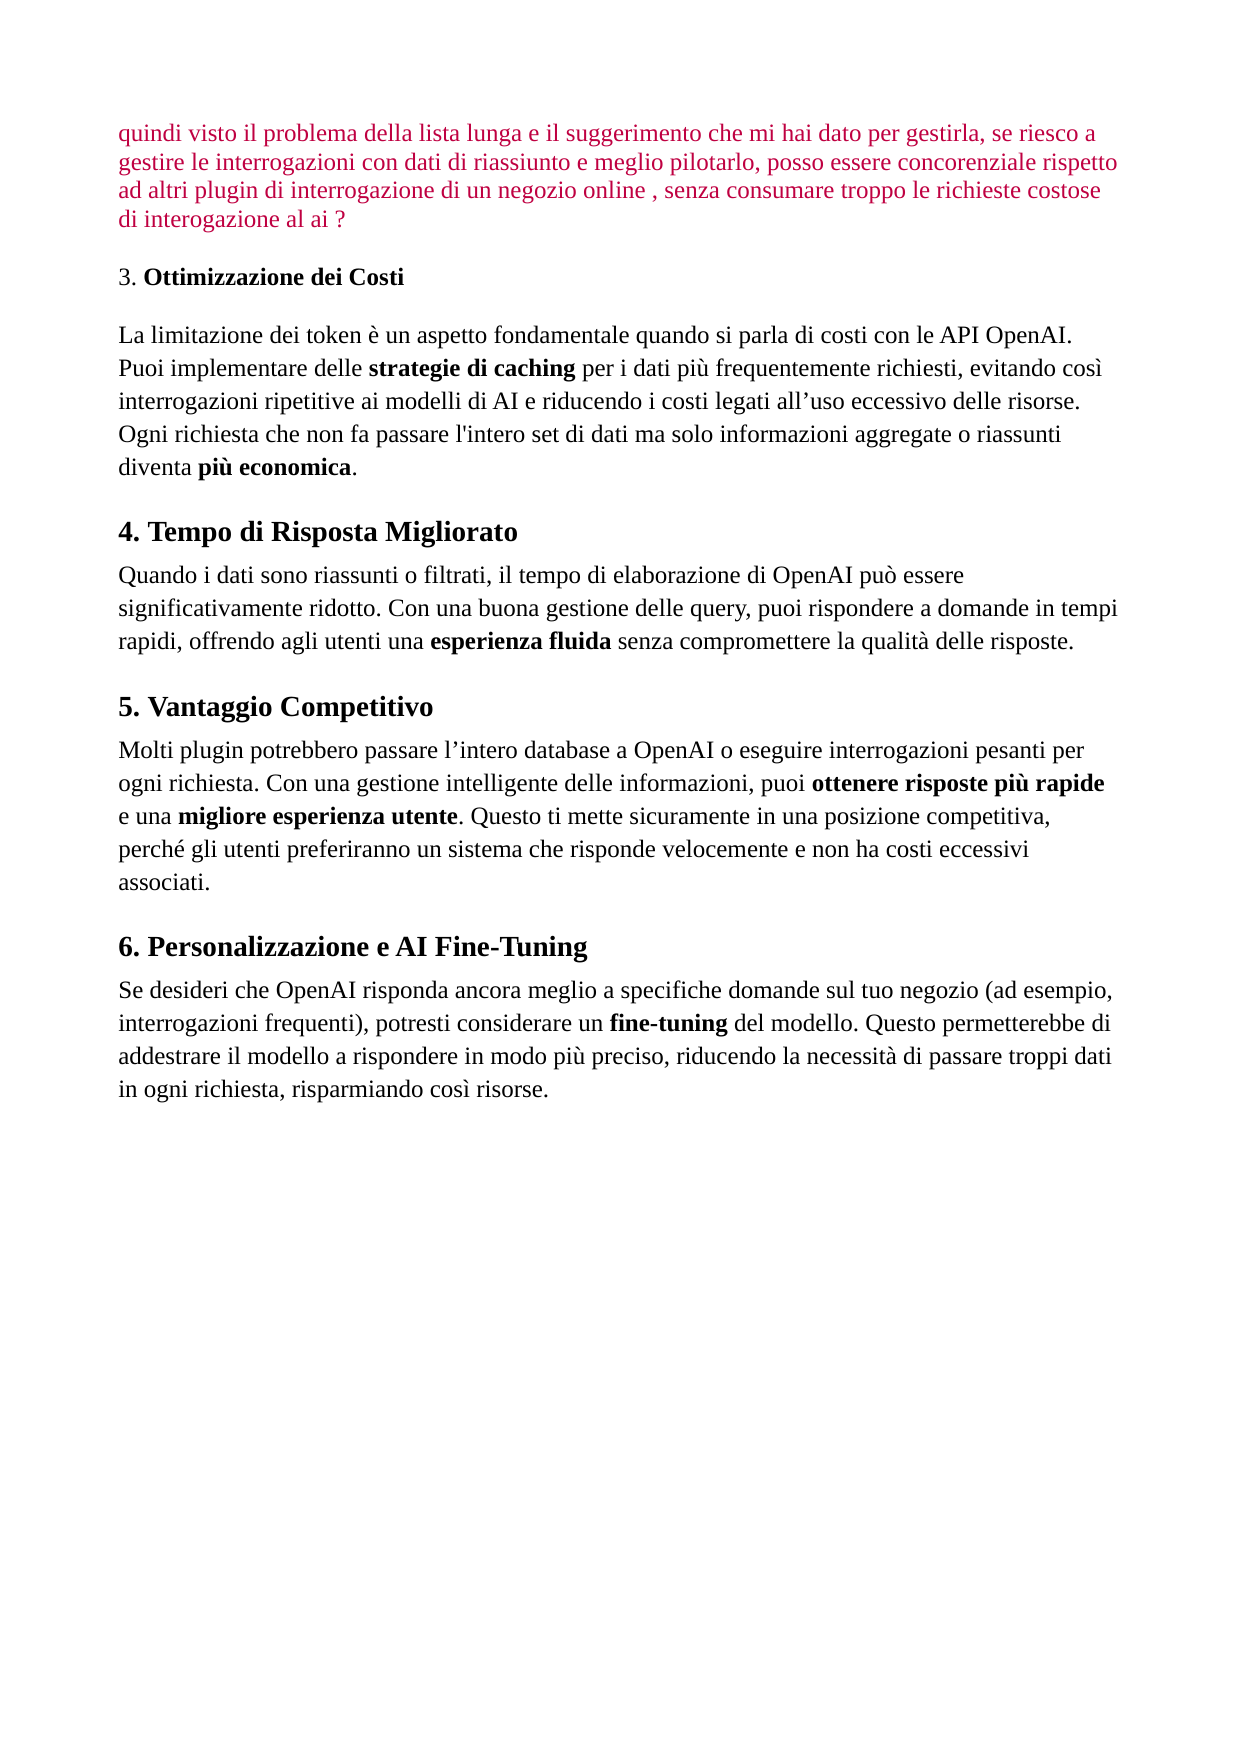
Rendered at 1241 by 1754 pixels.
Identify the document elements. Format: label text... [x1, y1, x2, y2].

subtitle 5. Vantaggio Competitivo [118, 689, 1122, 722]
subtitle 6. Personalizzazione e AI Fine-Tuning [118, 929, 1122, 962]
text La limitazione dei token è un aspetto fondamentale quando si parla di costi con le API OpenAI. Puoi implementare delle strategie di caching per i dati più frequentemente richiesti, evitando così interrogazioni ripetitive ai modelli di AI e riducendo i costi legati all’uso eccessivo delle risorse. Ogni richiesta che non fa passare l'intero set di dati ma solo informazioni aggregate o riassunti diventa più economica. [118, 320, 1122, 481]
subtitle 4. Tempo di Risposta Migliorato [118, 514, 1122, 548]
text Quando i dati sono riassunti o filtrati, il tempo di elaborazione di OpenAI può essere significativamente ridotto. Con una buona gestione delle query, puoi rispondere a domande in tempi rapidi, offrendo agli utenti una esperienza fluida senza compromettere la qualità delle risposte. [118, 560, 1122, 655]
text Se desideri che OpenAI risponda ancora meglio a specifiche domande sul tuo negozio (ad esempio, interrogazioni frequenti), potresti considerare un fine-tuning del modello. Questo permetterebbe di addestrare il modello a rispondere in modo più preciso, riducendo la necessità di passare troppi dati in ogni richiesta, risparmiando così risorse. [118, 975, 1122, 1103]
text quindi visto il problema della lista lunga e il suggerimento che mi hai dato per gestirla, se riesco a gestire le interrogazioni con dati di riassiunto e meglio pilotarlo, posso essere concorenziale rispetto ad altri plugin di interrogazione di un negozio online , senza consumare troppo le richieste costose di interogazione al ai ? 3. Ottimizzazione dei Costi [118, 118, 1122, 291]
text Molti plugin potrebbero passare l’intero database a OpenAI o eseguire interrogazioni pesanti per ogni richiesta. Con una gestione intelligente delle informazioni, puoi ottenere risposte più rapide e una migliore esperienza utente. Questo ti mette sicuramente in una posizione competitiva, perché gli utenti preferiranno un sistema che risponde velocemente e non ha costi eccessivi associati. [118, 735, 1122, 896]
